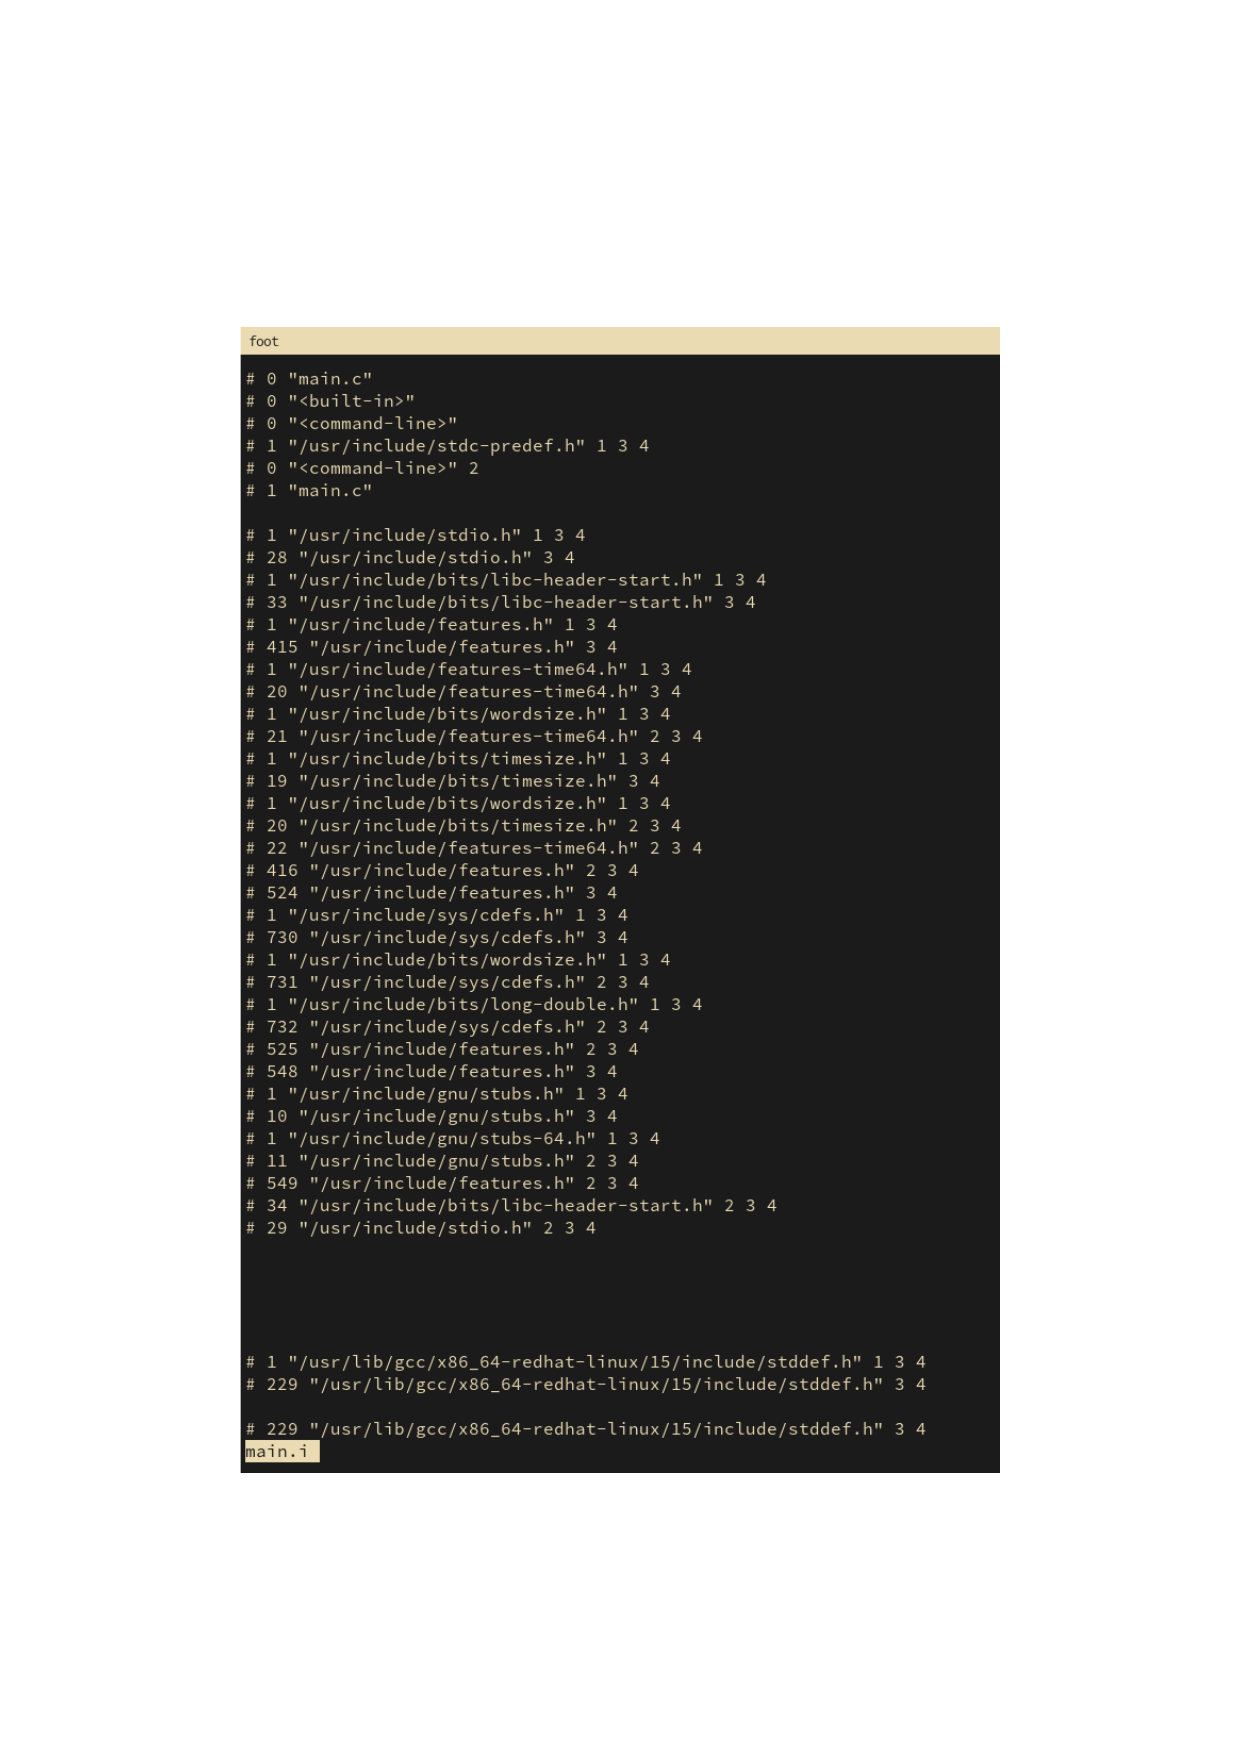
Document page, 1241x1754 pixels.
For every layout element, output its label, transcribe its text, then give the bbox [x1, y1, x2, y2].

picture [240, 327, 1000, 1473]
text gcc -E main.c -o main.i [118, 163, 1122, 189]
text less main.i [118, 208, 1122, 234]
text after adding ifndef [118, 252, 1122, 309]
text output of [118, 118, 1122, 144]
